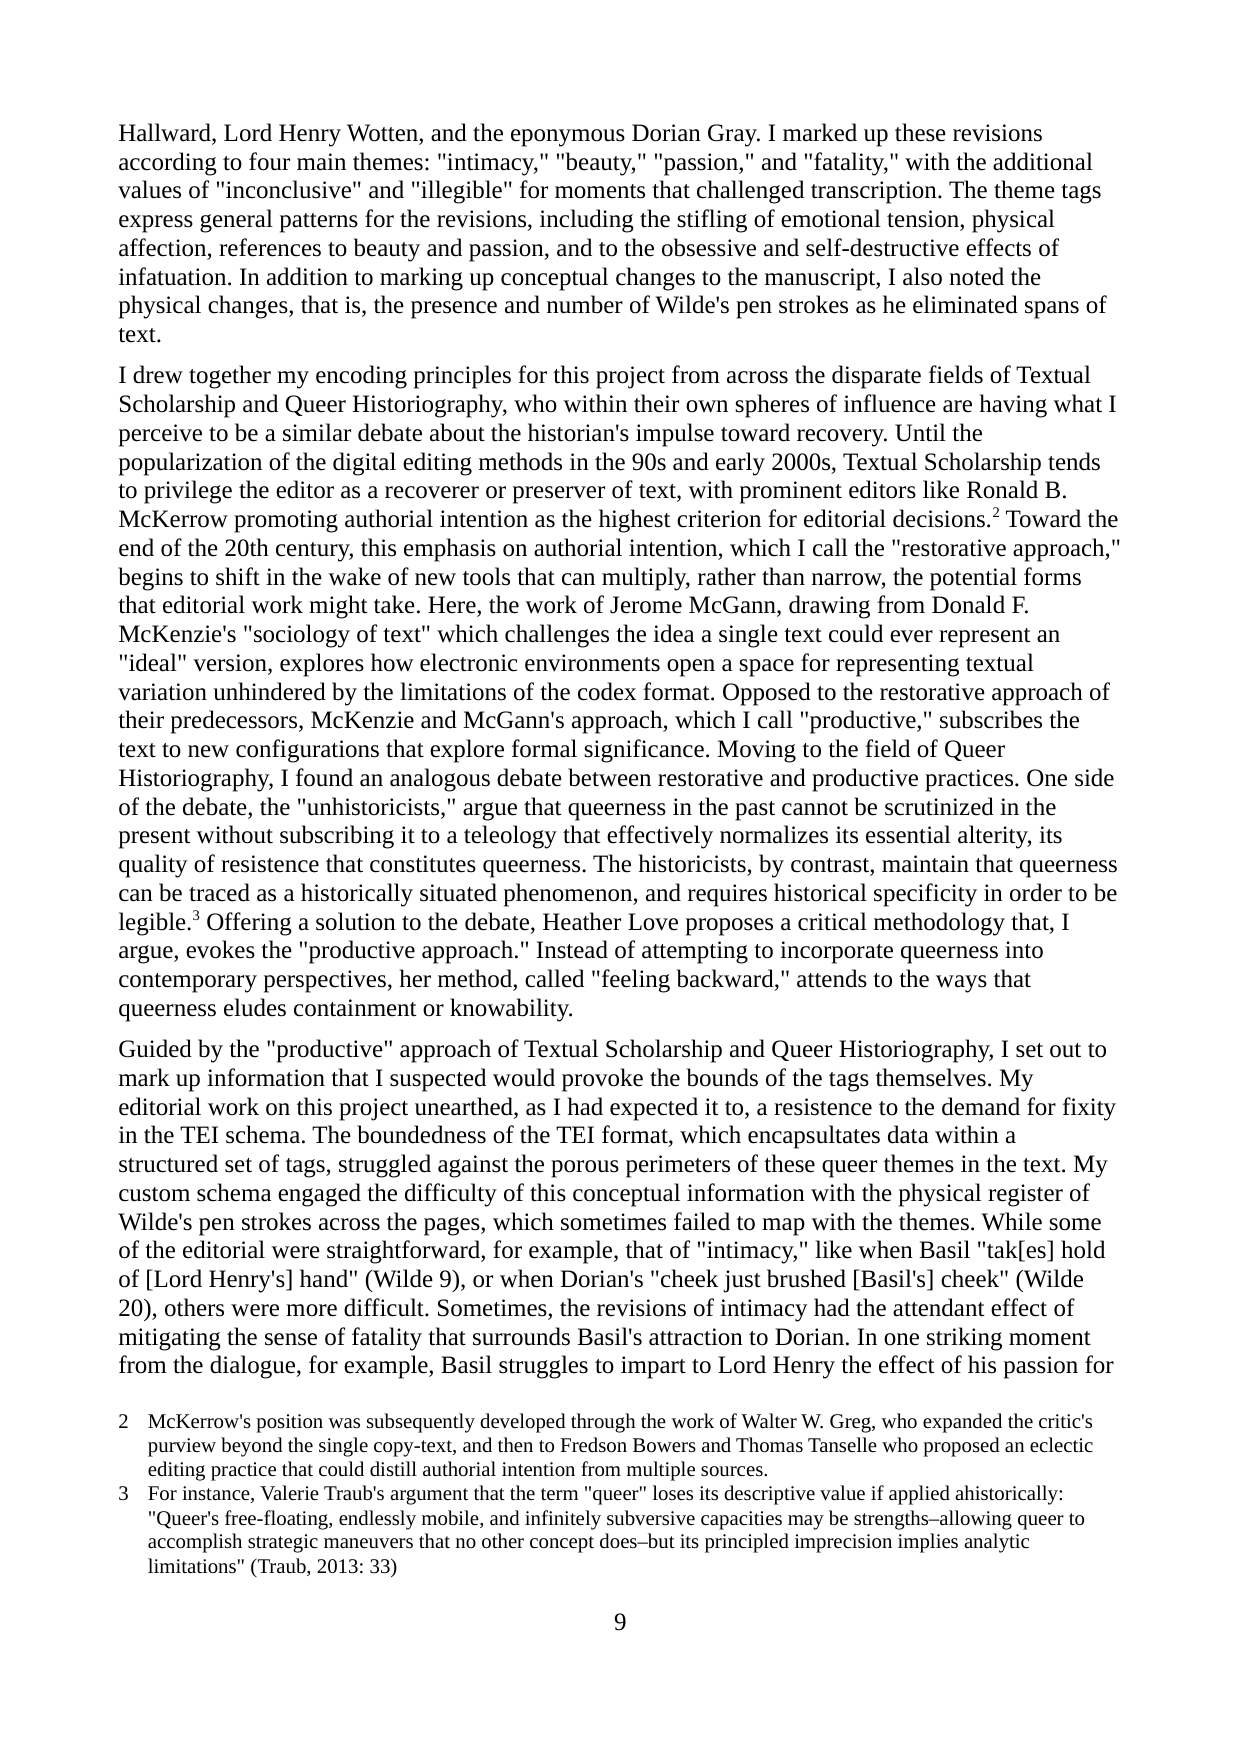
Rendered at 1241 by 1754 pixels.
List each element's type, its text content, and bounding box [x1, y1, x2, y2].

text Guided by the "productive" approach of Textual Scholarship and Queer Historiography, I set out to mark up information that I suspected would provoke the bounds of the tags themselves. My editorial work on this project unearthed, as I had expected it to, a resistence to the demand for fixity in the TEI schema. The boundedness of the TEI format, which encapsultates data within a structured set of tags, struggled against the porous perimeters of these queer themes in the text. My custom schema engaged the difficulty of this conceptual information with the physical register of Wilde's pen strokes across the pages, which sometimes failed to map with the themes. While some of the editorial were straightforward, for example, that of "intimacy," like when Basil "tak[es] hold of [Lord Henry's] hand" (Wilde 9), or when Dorian's "cheek just brushed [Basil's] cheek" (Wilde 20), others were more difficult. Sometimes, the revisions of intimacy had the attendant effect of mitigating the sense of fatality that surrounds Basil's attraction to Dorian. In one striking moment from the dialogue, for example, Basil struggles to impart to Lord Henry the effect of his passion for [118, 1034, 1122, 1379]
text I drew together my encoding principles for this project from across the disparate fields of Textual Scholarship and Queer Historiography, who within their own spheres of influence are having what I perceive to be a similar debate about the historian's impulse toward recovery. Until the popularization of the digital editing methods in the 90s and early 2000s, Textual Scholarship tends to privilege the editor as a recoverer or preserver of text, with prominent editors like Ronald B. McKerrow promoting authorial intention as the highest criterion for editorial decisions. Toward the end of the 20th century, this emphasis on authorial intention, which I call the "restorative approach," begins to shift in the wake of new tools that can multiply, rather than narrow, the potential forms that editorial work might take. Here, the work of Jerome McGann, drawing from Donald F. McKenzie's "sociology of text" which challenges the idea a single text could ever represent an "ideal" version, explores how electronic environments open a space for representing textual variation unhindered by the limitations of the codex format. Opposed to the restorative approach of their predecessors, McKenzie and McGann's approach, which I call "productive," subscribes the text to new configurations that explore formal significance. Moving to the field of Queer Historiography, I found an analogous debate between restorative and productive practices. One side of the debate, the "unhistoricists," argue that queerness in the past cannot be scrutinized in the present without subscribing it to a teleology that effectively normalizes its essential alterity, its quality of resistence that constitutes queerness. The historicists, by contrast, maintain that queerness can be traced as a historically situated phenomenon, and requires historical specificity in order to be legible. Offering a solution to the debate, Heather Love proposes a critical methodology that, I argue, evokes the "productive approach." Instead of attempting to incorporate queerness into contemporary perspectives, her method, called "feeling backward," attends to the ways that queerness eludes containment or knowability. [118, 361, 1122, 1022]
text For instance, Valerie Traub's argument that the term "queer" loses its descriptive value if applied ahistorically: "Queer's free-floating, endlessly mobile, and infinitely subversive capacities may be strengths–allowing queer to accomplish strategic maneuvers that no other concept does–but its principled imprecision implies analytic limitations" (Traub, 2013: 33) [118, 1481, 1122, 1578]
text Hallward, Lord Henry Wotten, and the eponymous Dorian Gray. I marked up these revisions according to four main themes: "intimacy," "beauty," "passion," and "fatality," with the additional values of "inconclusive" and "illegible" for moments that challenged transcription. The theme tags express general patterns for the revisions, including the stifling of emotional tension, physical affection, references to beauty and passion, and to the obsessive and self-destructive effects of infatuation. In addition to marking up conceptual changes to the manuscript, I also noted the physical changes, that is, the presence and number of Wilde's pen strokes as he eliminated spans of text. [118, 118, 1122, 348]
text McKerrow's position was subsequently developed through the work of Walter W. Greg, who expanded the critic's purview beyond the single copy-text, and then to Fredson Bowers and Thomas Tanselle who proposed an eclectic editing practice that could distill authorial intention from multiple sources. [118, 1409, 1122, 1481]
